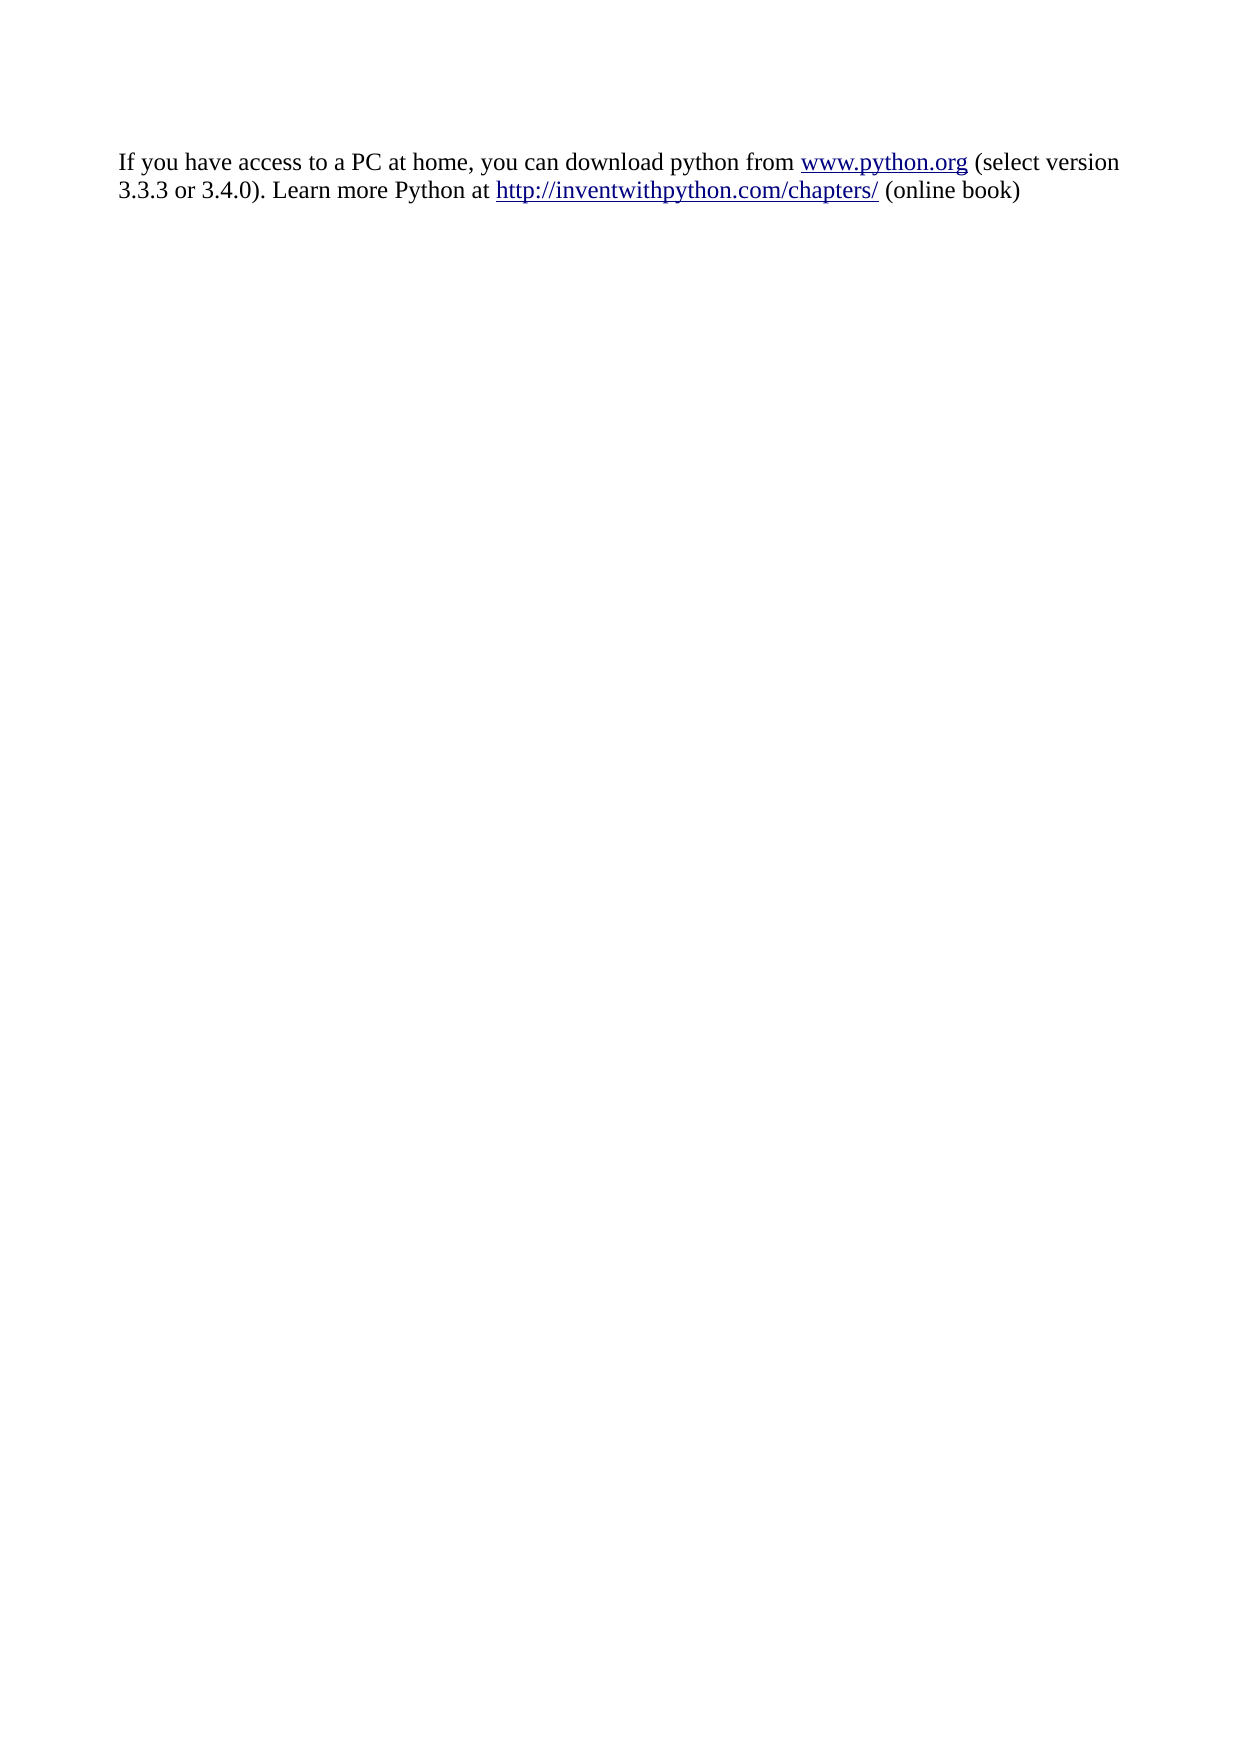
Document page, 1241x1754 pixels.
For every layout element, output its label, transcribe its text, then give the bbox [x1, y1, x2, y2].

text If you have access to a PC at home, you can download python from www.python.org (select version 3.3.3 or 3.4.0). Learn more Python at http://inventwithpython.com/chapters/ (online book) [118, 147, 1122, 204]
